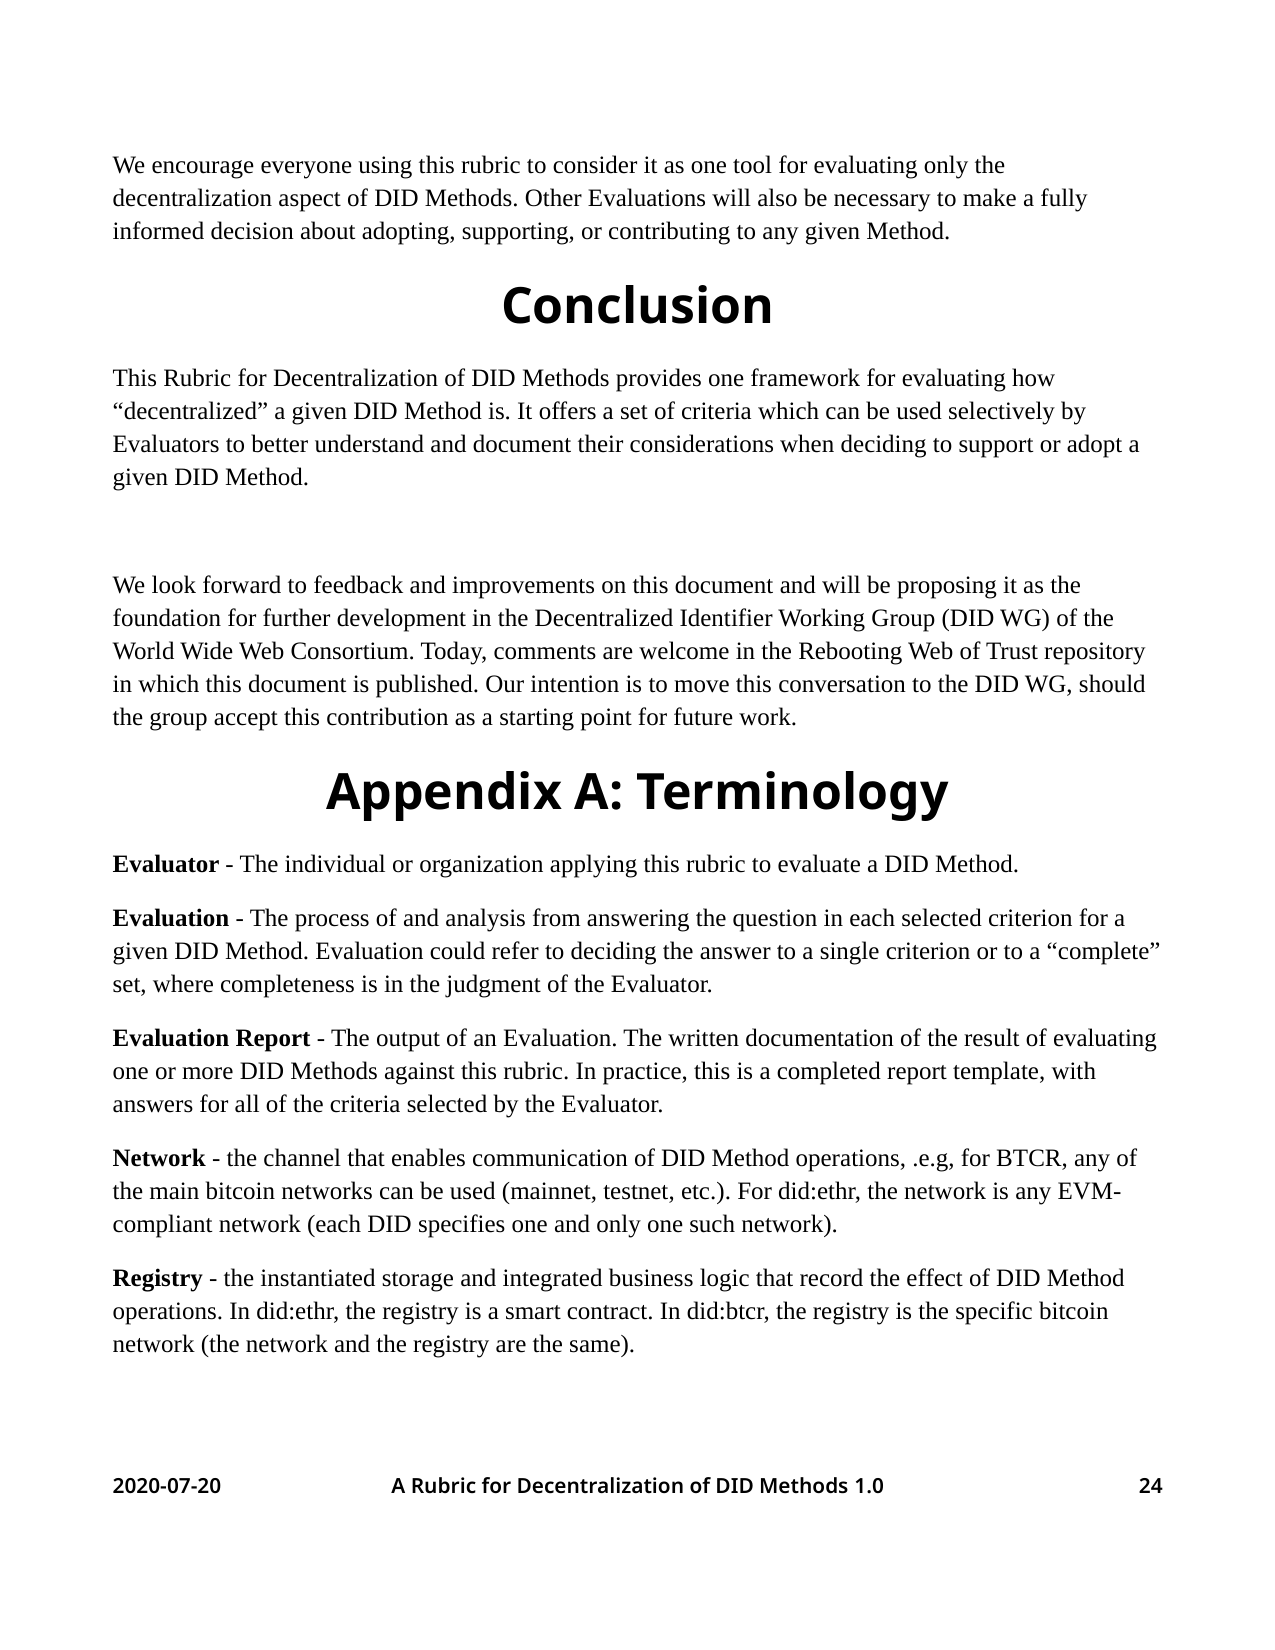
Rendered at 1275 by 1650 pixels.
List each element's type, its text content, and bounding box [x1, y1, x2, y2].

text Evaluator - The individual or organization applying this rubric to evaluate a DID Method. [112, 849, 1162, 878]
text We look forward to feedback and improvements on this document and will be proposing it as the foundation for further development in the Decentralized Identifier Working Group (DID WG) of the World Wide Web Consortium. Today, comments are welcome in the Rebooting Web of Trust repository in which this document is published. Our intention is to move this conversation to the DID WG, should the group accept this contribution as a starting point for future work. [112, 570, 1162, 731]
text Registry - the instantiated storage and integrated business logic that record the effect of DID Method operations. In did:ethr, the registry is a smart contract. In did:btcr, the registry is the specific bitcoin network (the network and the registry are the same). [112, 1263, 1162, 1358]
text We encourage everyone using this rubric to consider it as one tool for evaluating only the decentralization aspect of DID Methods. Other Evaluations will also be necessary to make a fully informed decision about adopting, supporting, or contributing to any given Method. [112, 150, 1162, 245]
text This Rubric for Decentralization of DID Methods provides one framework for evaluating how “decentralized” a given DID Method is. It offers a set of criteria which can be used selectively by Evaluators to better understand and document their considerations when deciding to support or adopt a given DID Method. [112, 363, 1162, 491]
text Network - the channel that enables communication of DID Method operations, .e.g, for BTCR, any of the main bitcoin networks can be used (mainnet, testnet, etc.). For did:ethr, the network is any EVM-compliant network (each DID specifies one and only one such network). [112, 1143, 1162, 1238]
subtitle Appendix A: Terminology [112, 756, 1162, 824]
text Evaluation - The process of and analysis from answering the question in each selected criterion for a given DID Method. Evaluation could refer to deciding the answer to a single criterion or to a “complete” set, where completeness is in the judgment of the Evaluator. [112, 903, 1162, 998]
subtitle Conclusion [112, 270, 1162, 338]
text Evaluation Report - The output of an Evaluation. The written documentation of the result of evaluating one or more DID Methods against this rubric. In practice, this is a completed report template, with answers for all of the criteria selected by the Evaluator. [112, 1023, 1162, 1118]
